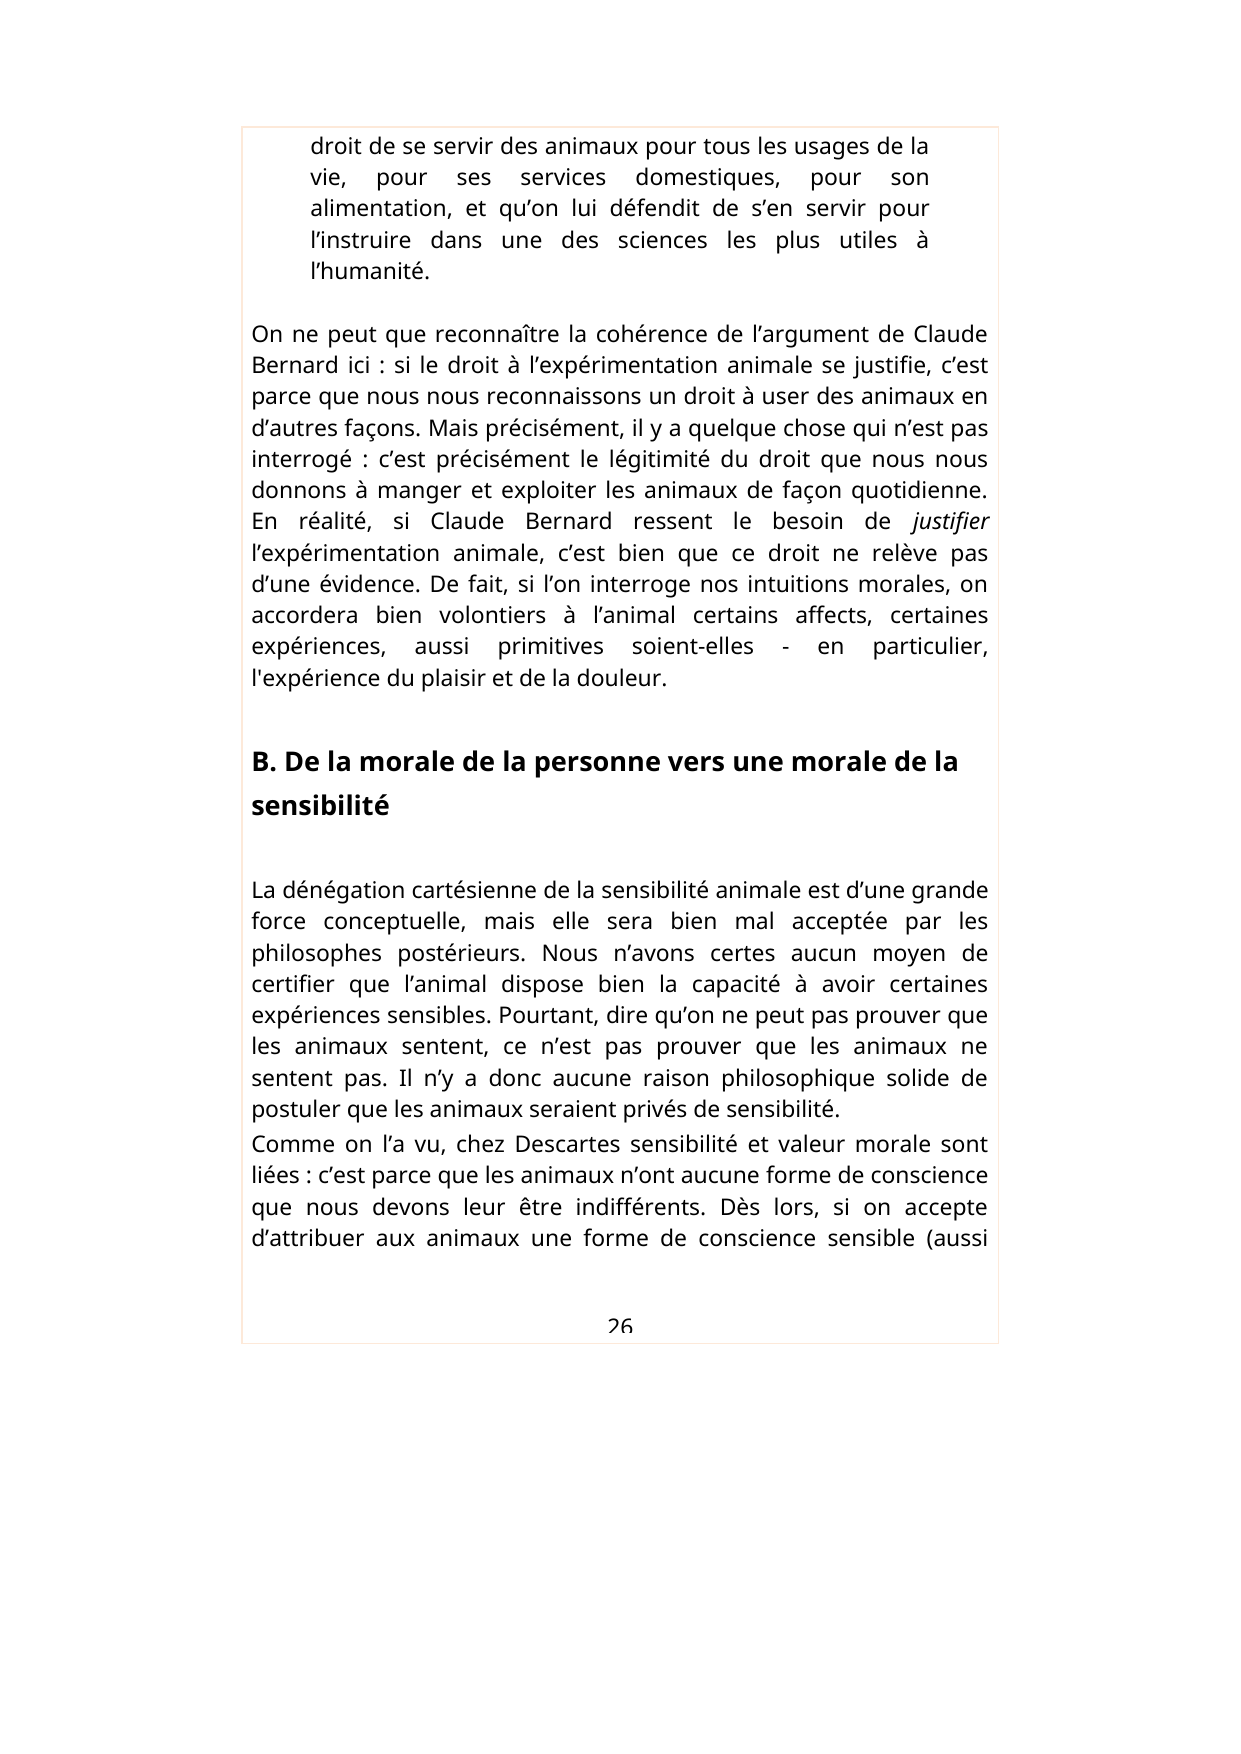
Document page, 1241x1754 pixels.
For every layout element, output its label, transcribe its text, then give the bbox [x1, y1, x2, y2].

text On ne peut que reconnaître la cohérence de l’argument de Claude Bernard ici : si le droit à l’expérimentation animale se justifie, c’est parce que nous nous reconnaissons un droit à user des animaux en d’autres façons. Mais précisément, il y a quelque chose qui n’est pas interrogé : c’est précisément le légitimité du droit que nous nous donnons à manger et exploiter les animaux de façon quotidienne. En réalité, si Claude Bernard ressent le besoin de justifier l’expérimentation animale, c’est bien que ce droit ne relève pas d’une évidence. De fait, si l’on interroge nos intuitions morales, on accordera bien volontiers à l’animal certains affects, certaines expériences, aussi primitives soient-elles - en particulier, l'expérience du plaisir et de la douleur. [251, 318, 989, 693]
text Comme on l’a vu, chez Descartes sensibilité et valeur morale sont liées : c’est parce que les animaux n’ont aucune forme de conscience que nous devons leur être indifférents. Dès lors, si on accepte d’attribuer aux animaux une forme de conscience sensible (aussi [251, 1128, 989, 1253]
subtitle B. De la morale de la personne vers une morale de la sensibilité [251, 742, 989, 823]
text droit de se servir des animaux pour tous les usages de la vie, pour ses services domestiques, pour son alimentation, et qu’on lui défendit de s’en servir pour l’instruire dans une des sciences les plus utiles à l’humanité. [310, 130, 930, 286]
text La dénégation cartésienne de la sensibilité animale est d’une grande force conceptuelle, mais elle sera bien mal acceptée par les philosophes postérieurs. Nous n’avons certes aucun moyen de certifier que l’animal dispose bien la capacité à avoir certaines expériences sensibles. Pourtant, dire qu’on ne peut pas prouver que les animaux sentent, ce n’est pas prouver que les animaux ne sentent pas. Il n’y a donc aucune raison philosophique solide de postuler que les animaux seraient privés de sensibilité. [251, 874, 989, 1124]
